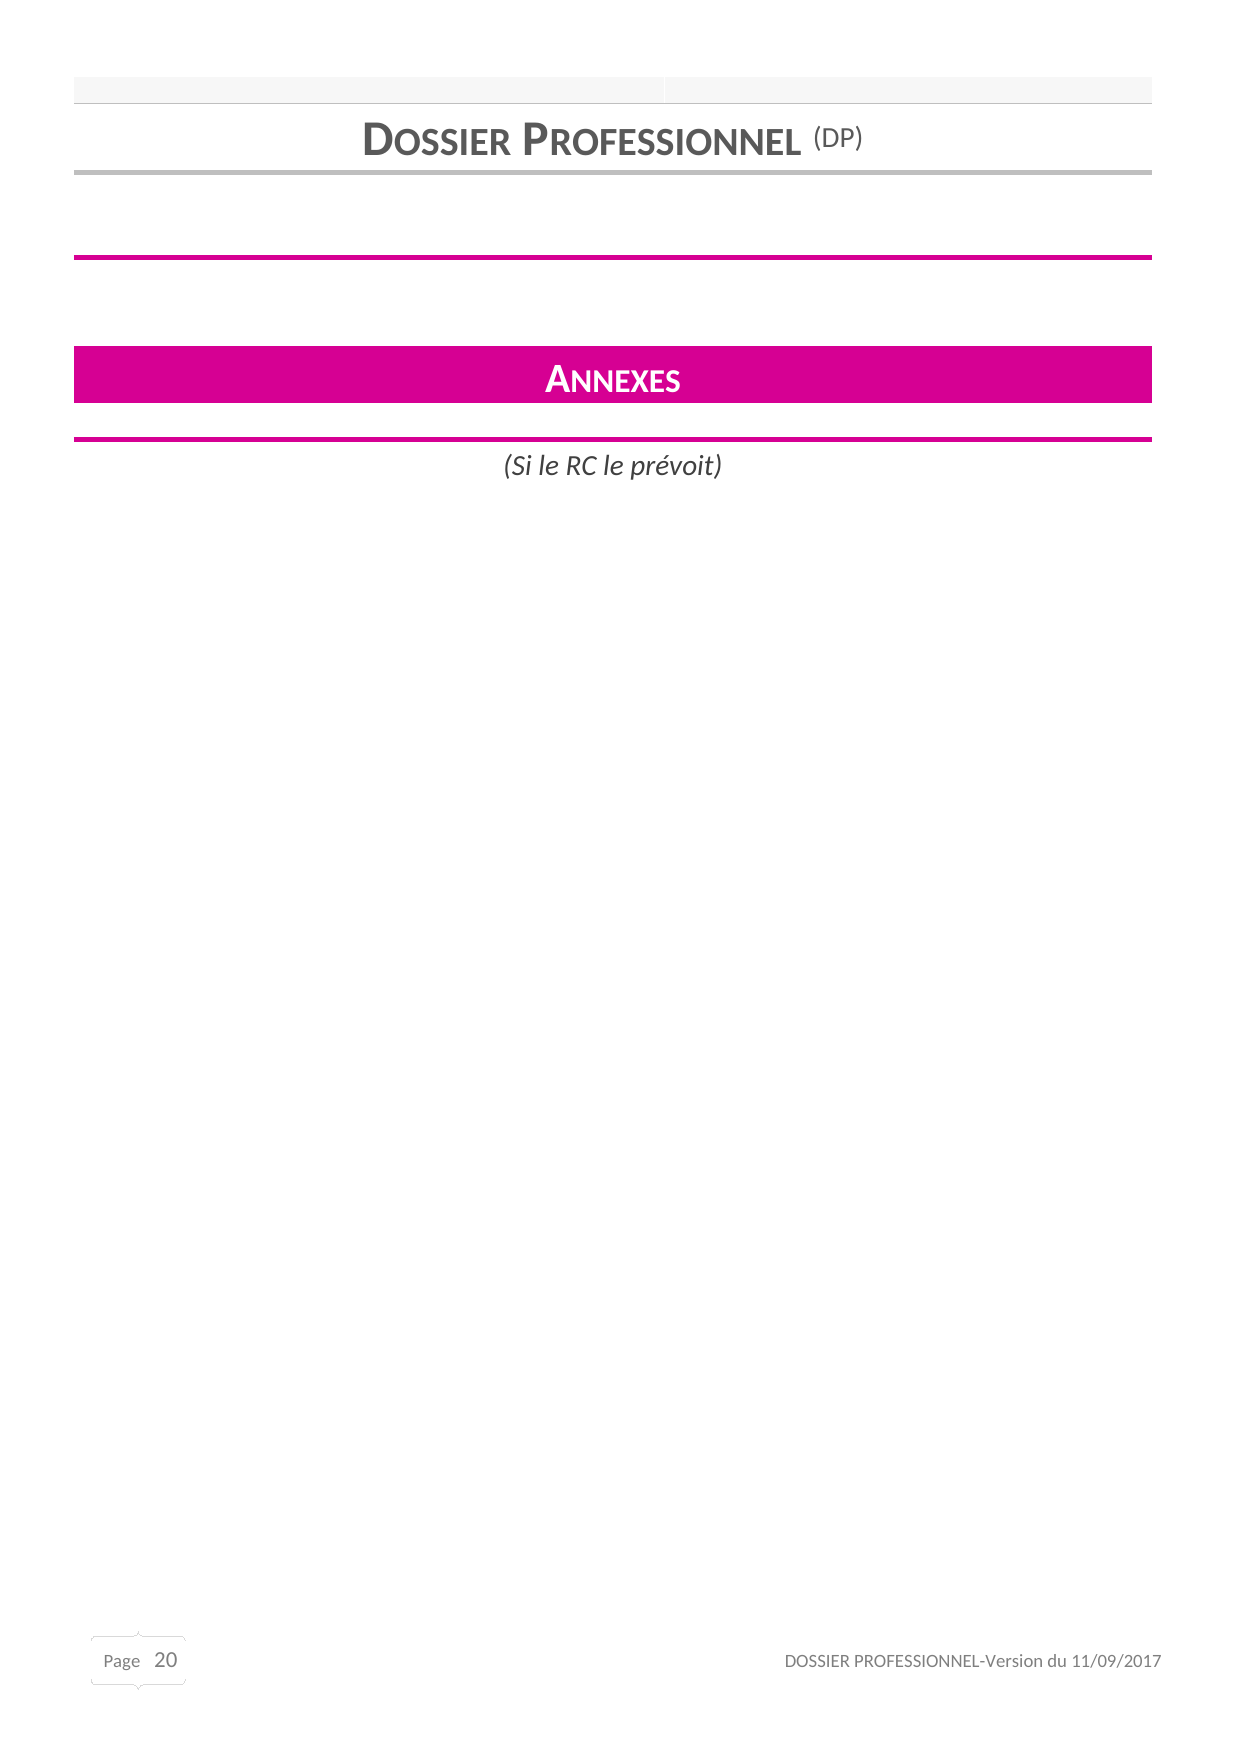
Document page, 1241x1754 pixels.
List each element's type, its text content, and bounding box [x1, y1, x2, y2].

table_cell [74, 403, 1152, 437]
table_cell (Si le RC le prévoit) [74, 442, 1152, 519]
table_header Annexes [74, 346, 1152, 403]
